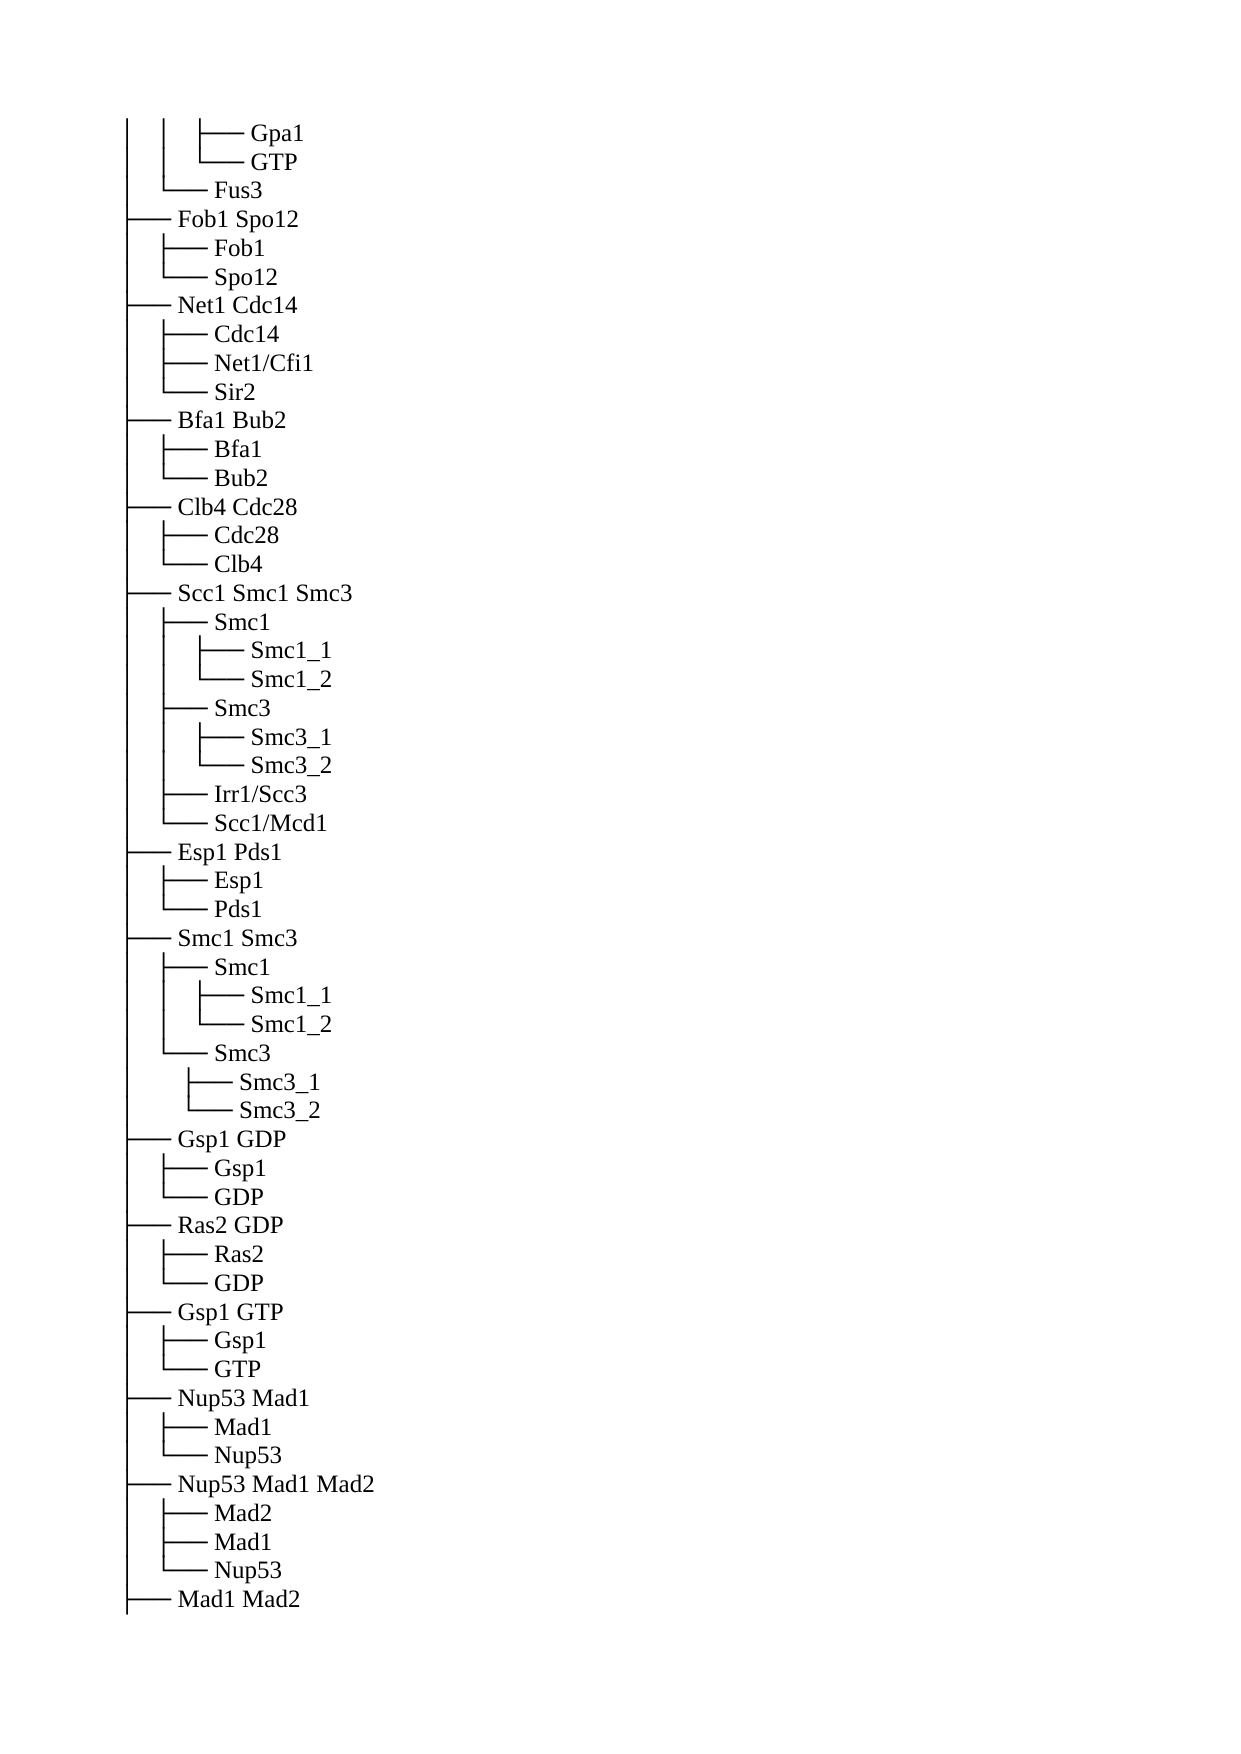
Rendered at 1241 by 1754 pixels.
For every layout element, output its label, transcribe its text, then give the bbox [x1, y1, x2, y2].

text │ ├── Esp1 [164, 866, 1122, 894]
text │ │ ├── Smc3_1 [128, 722, 162, 751]
text │ └── Scc1/Mcd1 [128, 808, 1122, 837]
text │ ├── Bfa1 [128, 434, 162, 463]
text │ ├── Cdc14 [164, 319, 1122, 348]
text │ │ └── Smc1_2 [164, 1009, 1122, 1038]
text ├── Bfa1 Bub2 [128, 406, 1122, 434]
text ├── Gsp1 GTP [128, 1297, 1122, 1326]
text ├── Fob1 Spo12 [128, 204, 1122, 233]
text │ ├── Mad2 [128, 1498, 162, 1527]
text │ ├── Mad1 [118, 1412, 126, 1441]
text │ ├── Cdc14 [128, 319, 162, 348]
text │ └── Pds1 [118, 894, 126, 923]
text │ └── Pds1 [128, 894, 1122, 923]
text ├── Ras2 GDP [128, 1211, 1122, 1239]
text │ └── Bub2 [128, 463, 1122, 492]
text │ └── Nup53 [118, 1441, 126, 1469]
text │ └── Smc3 [118, 1038, 126, 1067]
text │ ├── Gsp1 [118, 1153, 126, 1182]
text │ ├── Smc1 [118, 952, 126, 981]
text │ ├── Mad1 [164, 1527, 1122, 1556]
text │ │ ├── Gpa1 [128, 118, 162, 147]
text │ ├── Bfa1 [118, 434, 126, 463]
text │ └── Spo12 [118, 262, 126, 291]
text ├── Net1 Cdc14 [128, 291, 1122, 319]
text │ └── Fus3 [118, 176, 126, 204]
text │ ├── Smc1 [118, 607, 126, 636]
text │ │ ├── Smc1_1 [128, 981, 162, 1009]
text │ ├── Mad2 [118, 1498, 126, 1527]
text │ ├── Smc1 [128, 607, 162, 636]
text │ │ ├── Smc1_1 [128, 636, 162, 664]
text │ │ ├── Smc1_1 [201, 636, 1122, 664]
text │ ├── Mad1 [128, 1412, 162, 1441]
text │ ├── Fob1 [118, 233, 126, 262]
text │ └── GDP [128, 1182, 1122, 1211]
text │ ├── Gsp1 [118, 1326, 126, 1354]
text ├── Nup53 Mad1 Mad2 [128, 1469, 1122, 1498]
text │ ├── Fob1 [164, 233, 1122, 262]
text │ └── Nup53 [128, 1441, 1122, 1469]
text │ └── GTP [118, 1354, 126, 1383]
text │ │ ├── Smc1_1 [164, 981, 199, 1009]
text │ │ ├── Smc1_1 [164, 636, 199, 664]
text │ └── Smc3_2 [128, 1096, 1122, 1124]
text │ └── Sir2 [128, 377, 1122, 406]
text │ ├── Cdc28 [118, 521, 126, 549]
text │ │ └── Smc1_2 [128, 664, 162, 693]
text │ ├── Smc3_1 [189, 1067, 1122, 1096]
text │ ├── Mad1 [164, 1412, 1122, 1441]
text │ │ └── GTP [164, 147, 1122, 176]
text │ └── GDP [118, 1182, 126, 1211]
text │ │ └── Smc1_2 [164, 664, 1122, 693]
text │ ├── Esp1 [118, 866, 126, 894]
text │ ├── Cdc28 [128, 521, 162, 549]
text │ ├── Smc1 [164, 607, 1122, 636]
text │ ├── Bfa1 [164, 434, 1122, 463]
text ├── Esp1 Pds1 [128, 837, 1122, 866]
text ├── Nup53 Mad1 [128, 1383, 1122, 1412]
text │ ├── Irr1/Scc3 [164, 779, 1122, 808]
text │ ├── Smc1 [164, 952, 1122, 981]
text ├── Gsp1 GDP [128, 1124, 1122, 1153]
text ├── Clb4 Cdc28 [128, 492, 1122, 521]
text │ │ ├── Smc1_1 [201, 981, 1122, 1009]
text │ ├── Gsp1 [164, 1326, 1122, 1354]
text │ └── Clb4 [128, 549, 1122, 578]
text │ ├── Smc3 [118, 693, 126, 722]
text │ │ └── GTP [118, 147, 126, 176]
text │ ├── Mad1 [118, 1527, 126, 1556]
text │ ├── Mad2 [164, 1498, 1122, 1527]
text │ │ └── GTP [128, 147, 162, 176]
text │ └── Bub2 [118, 463, 126, 492]
text │ ├── Gsp1 [164, 1153, 1122, 1182]
text │ ├── Mad1 [128, 1527, 162, 1556]
text │ │ ├── Gpa1 [164, 118, 199, 147]
text │ ├── Net1/Cfi1 [164, 348, 1122, 377]
text │ │ └── Smc3_2 [128, 751, 162, 779]
text │ │ └── Smc1_2 [128, 1009, 162, 1038]
text │ └── Fus3 [128, 176, 1122, 204]
text │ ├── Irr1/Scc3 [128, 779, 162, 808]
text │ └── Smc3 [128, 1038, 1122, 1067]
text │ ├── Smc1 [128, 952, 162, 981]
text │ ├── Gsp1 [128, 1326, 162, 1354]
text │ │ ├── Smc3_1 [164, 722, 199, 751]
text │ ├── Cdc28 [164, 521, 1122, 549]
text │ └── Clb4 [118, 549, 126, 578]
text │ └── Nup53 [128, 1556, 1122, 1584]
text │ └── GDP [128, 1268, 1122, 1297]
text │ ├── Smc3_1 [128, 1067, 187, 1096]
text │ ├── Smc3 [164, 693, 1122, 722]
text │ ├── Smc3 [128, 693, 162, 722]
text │ ├── Net1/Cfi1 [128, 348, 162, 377]
text │ ├── Fob1 [128, 233, 162, 262]
text ├── Scc1 Smc1 Smc3 [128, 578, 1122, 607]
text │ └── GTP [128, 1354, 1122, 1383]
text │ ├── Cdc14 [118, 319, 126, 348]
text │ ├── Gsp1 [128, 1153, 162, 1182]
text │ ├── Esp1 [128, 866, 162, 894]
text ├── Smc1 Smc3 [128, 923, 1122, 952]
text │ ├── Ras2 [118, 1239, 126, 1268]
text │ ├── Ras2 [128, 1239, 162, 1268]
text │ ├── Ras2 [164, 1239, 1122, 1268]
text │ └── Nup53 [118, 1556, 126, 1584]
text │ │ └── Smc3_2 [164, 751, 1122, 779]
text │ │ ├── Smc3_1 [201, 722, 1122, 751]
text │ │ ├── Gpa1 [201, 118, 1122, 147]
text │ └── Sir2 [118, 377, 126, 406]
text │ └── Spo12 [128, 262, 1122, 291]
text │ └── GDP [118, 1268, 126, 1297]
text ├── Mad1 Mad2 [128, 1584, 1122, 1613]
